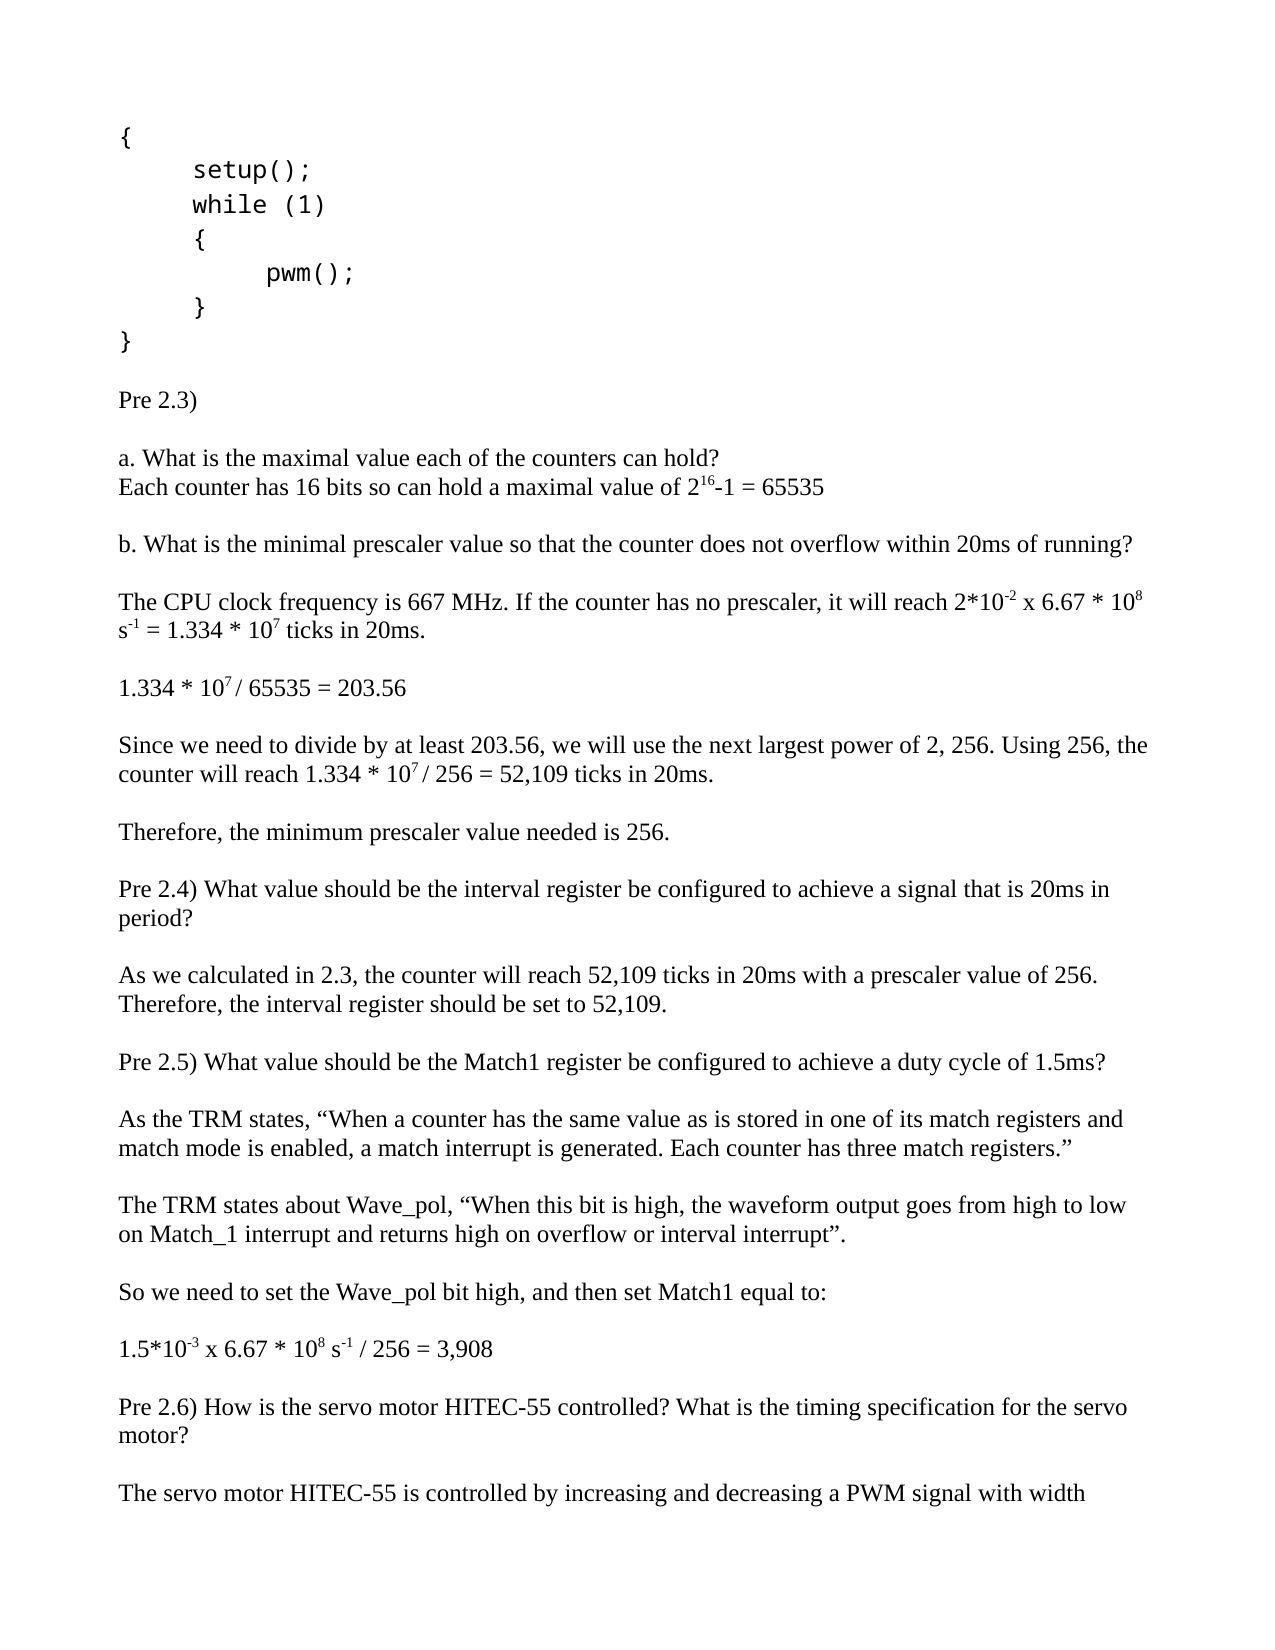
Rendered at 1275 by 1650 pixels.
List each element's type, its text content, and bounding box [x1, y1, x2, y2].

text a. What is the maximal value each of the counters can hold? [118, 443, 1157, 472]
text 1.334 * 107 / 65535 = 203.56 [118, 673, 1157, 702]
text } [118, 322, 1157, 357]
text setup(); [118, 152, 1157, 186]
text The servo motor HITEC-55 is controlled by increasing and decreasing a PWM signal with width [118, 1478, 1157, 1507]
text As the TRM states, “When a counter has the same value as is stored in one of its match registers and match mode is enabled, a match interrupt is generated. Each counter has three match registers.” [118, 1104, 1157, 1162]
text The TRM states about Wave_pol, “When this bit is high, the waveform output goes from high to low on Match_1 interrupt and returns high on overflow or interval interrupt”. [118, 1190, 1157, 1248]
text The CPU clock frequency is 667 MHz. If the counter has no prescaler, it will reach 2*10-2 x 6.67 * 108 s-1 = 1.334 * 107 ticks in 20ms. [118, 587, 1157, 644]
text Since we need to divide by at least 203.56, we will use the next largest power of 2, 256. Using 256, the counter will reach 1.334 * 107 / 256 = 52,109 ticks in 20ms. [118, 730, 1157, 788]
text Pre 2.3) [118, 385, 1157, 414]
text { [118, 220, 1157, 254]
text So we need to set the Wave_pol bit high, and then set Match1 equal to: [118, 1277, 1157, 1305]
text b. What is the minimal prescaler value so that the counter does not overflow within 20ms of running? [118, 529, 1157, 558]
text Pre 2.5) What value should be the Match1 register be configured to achieve a duty cycle of 1.5ms? [118, 1047, 1157, 1075]
text Therefore, the minimum prescaler value needed is 256. [118, 817, 1157, 845]
text Pre 2.4) What value should be the interval register be configured to achieve a signal that is 20ms in period? [118, 874, 1157, 932]
text pwm(); [118, 254, 1157, 288]
text } [118, 288, 1157, 322]
text Pre 2.6) How is the servo motor HITEC-55 controlled? What is the timing specification for the servo motor? [118, 1392, 1157, 1449]
text while (1) [118, 186, 1157, 220]
text { [118, 118, 1157, 152]
text As we calculated in 2.3, the counter will reach 52,109 ticks in 20ms with a prescaler value of 256. Therefore, the interval register should be set to 52,109. [118, 960, 1157, 1018]
text Each counter has 16 bits so can hold a maximal value of 216-1 = 65535 [118, 472, 1157, 500]
text 1.5*10-3 x 6.67 * 108 s-1 / 256 = 3,908 [118, 1334, 1157, 1363]
